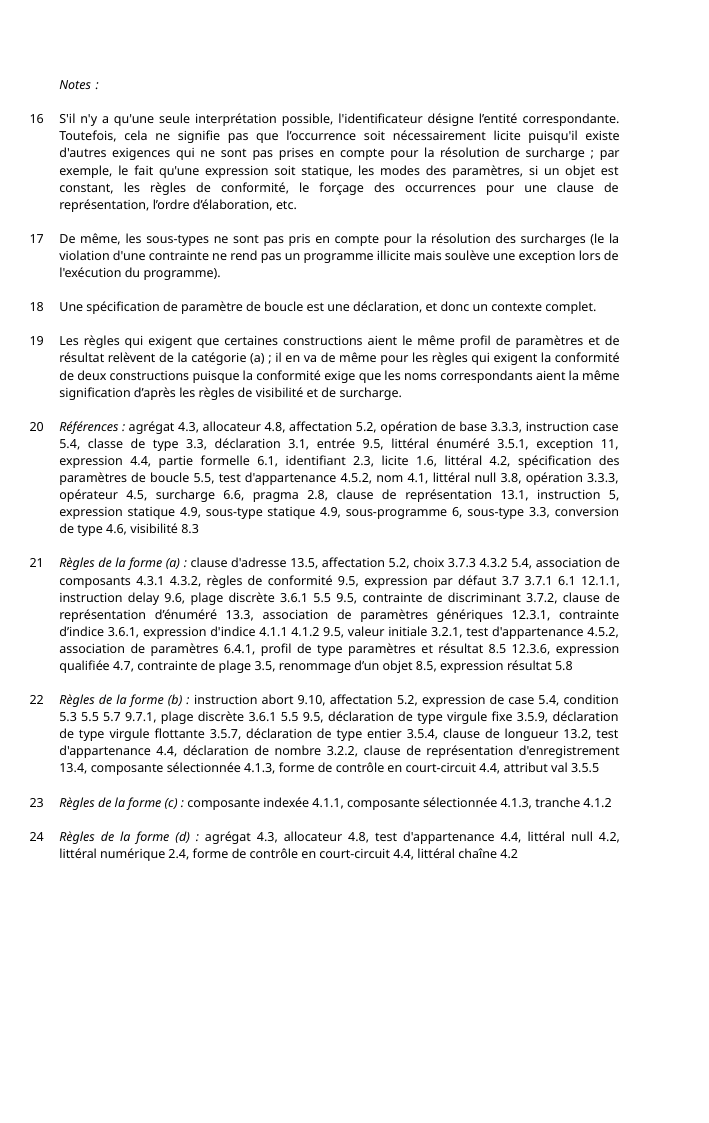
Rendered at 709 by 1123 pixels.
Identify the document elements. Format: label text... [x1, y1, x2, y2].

text Règles de la forme (a) : clause d'adresse 13.5, affectation 5.2, choix 3.7.3 4.3.2 5.4, association de composants 4.3.1 4.3.2, règles de conformité 9.5, expression par défaut 3.7 3.7.1 6.1 12.1.1, instruction delay 9.6, plage discrète 3.6.1 5.5 9.5, contrainte de discriminant 3.7.2, clause de représentation d’énuméré 13.3, association de paramètres génériques 12.3.1, contrainte d’indice 3.6.1, expression d'indice 4.1.1 4.1.2 9.5, valeur initiale 3.2.1, test d'appartenance 4.5.2, association de paramètres 6.4.1, profil de type paramètres et résultat 8.5 12.3.6, expression qualifiée 4.7, contrainte de plage 3.5, renommage d’un objet 8.5, expression résultat 5.8 [59, 554, 620, 674]
text Règles de la forme (d) : agrégat 4.3, allocateur 4.8, test d'appartenance 4.4, littéral null 4.2, littéral numérique 2.4, forme de contrôle en court-circuit 4.4, littéral chaîne 4.2 [59, 828, 620, 862]
text S'il n'y a qu'une seule interprétation possible, l'identificateur désigne l’entité correspondante. Toutefois, cela ne signifie pas que l’occurrence soit nécessairement licite puisqu'il existe d'autres exigences qui ne sont pas prises en compte pour la résolution de surcharge ; par exemple, le fait qu'une expression soit statique, les modes des paramètres, si un objet est constant, les règles de conformité, le forçage des occurrences pour une clause de représentation, l’ordre d’élaboration, etc. [59, 110, 620, 213]
text Règles de la forme (b) : instruction abort 9.10, affectation 5.2, expression de case 5.4, condition 5.3 5.5 5.7 9.7.1, plage discrète 3.6.1 5.5 9.5, déclaration de type virgule fixe 3.5.9, déclaration de type virgule flottante 3.5.7, déclaration de type entier 3.5.4, clause de longueur 13.2, test d'appartenance 4.4, déclaration de nombre 3.2.2, clause de représentation d'enregistrement 13.4, composante sélectionnée 4.1.3, forme de contrôle en court-circuit 4.4, attribut val 3.5.5 [59, 691, 620, 777]
text Les règles qui exigent que certaines constructions aient le même profil de paramètres et de résultat relèvent de la catégorie (a) ; il en va de même pour les règles qui exigent la conformité de deux constructions puisque la conformité exige que les noms correspondants aient la même signification d’après les règles de visibilité et de surcharge. [59, 332, 620, 401]
text Règles de la forme (c) : composante indexée 4.1.1, composante sélectionnée 4.1.3, tranche 4.1.2 [59, 794, 620, 811]
text Notes : [59, 76, 620, 93]
text Une spécification de paramètre de boucle est une déclaration, et donc un contexte complet. [59, 298, 620, 315]
text De même, les sous-types ne sont pas pris en compte pour la résolution des surcharges (le la violation d'une contrainte ne rend pas un programme illicite mais soulève une exception lors de l'exécution du programme). [59, 230, 620, 281]
text Références : agrégat 4.3, allocateur 4.8, affectation 5.2, opération de base 3.3.3, instruction case 5.4, classe de type 3.3, déclaration 3.1, entrée 9.5, littéral énuméré 3.5.1, exception 11, expression 4.4, partie formelle 6.1, identifiant 2.3, licite 1.6, littéral 4.2, spécification des paramètres de boucle 5.5, test d'appartenance 4.5.2, nom 4.1, littéral null 3.8, opération 3.3.3, opérateur 4.5, surcharge 6.6, pragma 2.8, clause de représentation 13.1, instruction 5, expression statique 4.9, sous-type statique 4.9, sous-programme 6, sous-type 3.3, conversion de type 4.6, visibilité 8.3 [59, 418, 620, 537]
